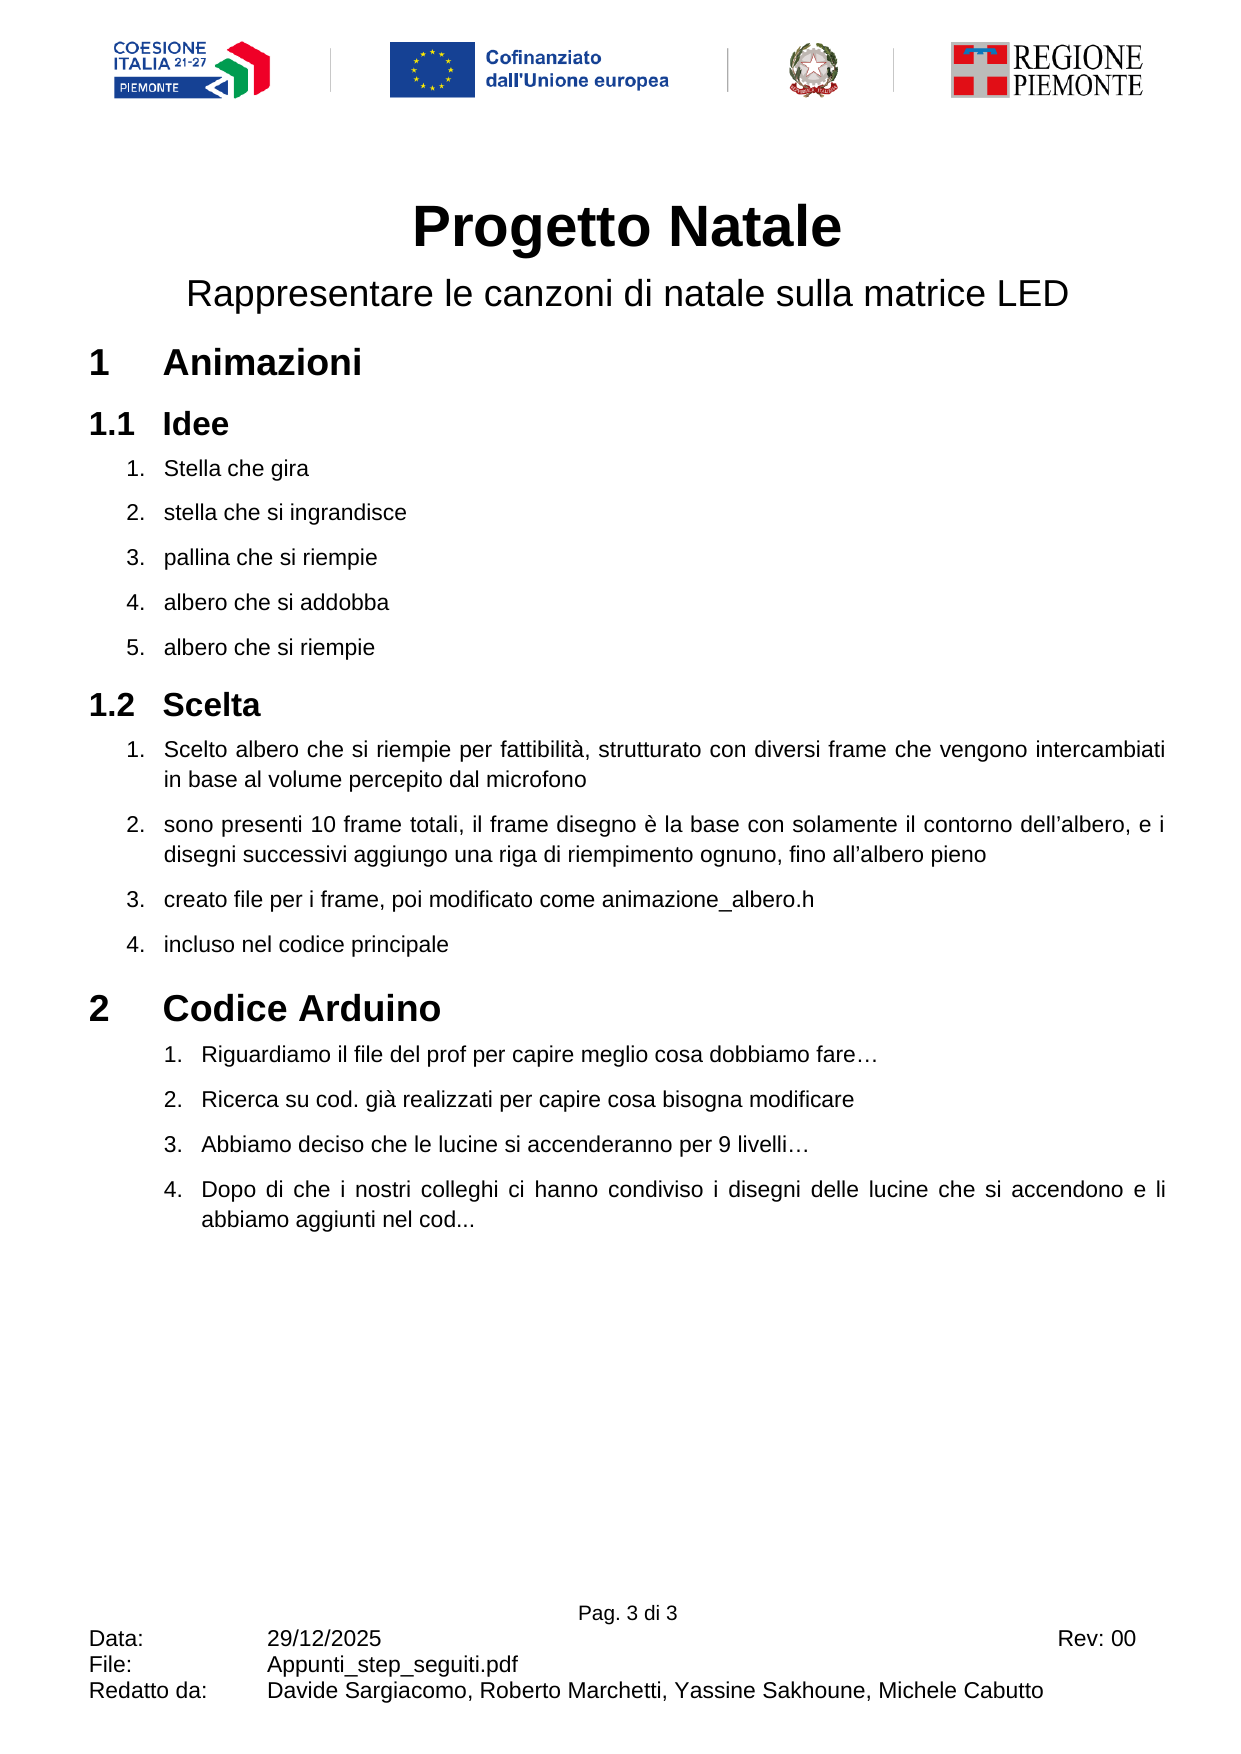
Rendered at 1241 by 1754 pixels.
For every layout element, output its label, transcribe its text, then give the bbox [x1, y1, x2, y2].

list Stella che gira [126, 454, 1167, 481]
list albero che si riempie [126, 634, 1167, 660]
list sono presenti 10 frame totali, il frame disegno è la base con solamente il contorno dell’albero, e i disegni successivi aggiungo una riga di riempimento ognuno, fino all’albero pieno [126, 811, 1167, 867]
list creato file per i frame, poi modificato come animazione_albero.h [126, 886, 1167, 912]
list pallina che si riempie [126, 544, 1167, 571]
title Progetto Natale [89, 192, 1167, 259]
subtitle Idee [89, 404, 1167, 442]
list Scelto albero che si riempie per fattibilità, strutturato con diversi frame che vengono intercambiati in base al volume percepito dal microfono [126, 736, 1167, 792]
list albero che si addobba [126, 589, 1167, 615]
list Abbiamo deciso che le lucine si accenderanno per 9 livelli… [164, 1131, 1167, 1157]
list Dopo di che i nostri colleghi ci hanno condiviso i disegni delle lucine che si accendono e li abbiamo aggiunti nel cod... [164, 1176, 1167, 1232]
list stella che si ingrandisce [126, 499, 1167, 526]
subtitle Rappresentare le canzoni di natale sulla matrice LED [89, 272, 1167, 315]
subtitle Animazioni [89, 340, 1167, 383]
list Riguardiamo il file del prof per capire meglio cosa dobbiamo fare… [164, 1041, 1167, 1068]
list Ricerca su cod. già realizzati per capire cosa bisogna modificare [164, 1086, 1167, 1112]
subtitle Codice Arduino [89, 986, 1167, 1029]
subtitle Scelta [89, 685, 1167, 723]
list incluso nel codice principale [126, 931, 1167, 957]
picture [108, 29, 1147, 119]
